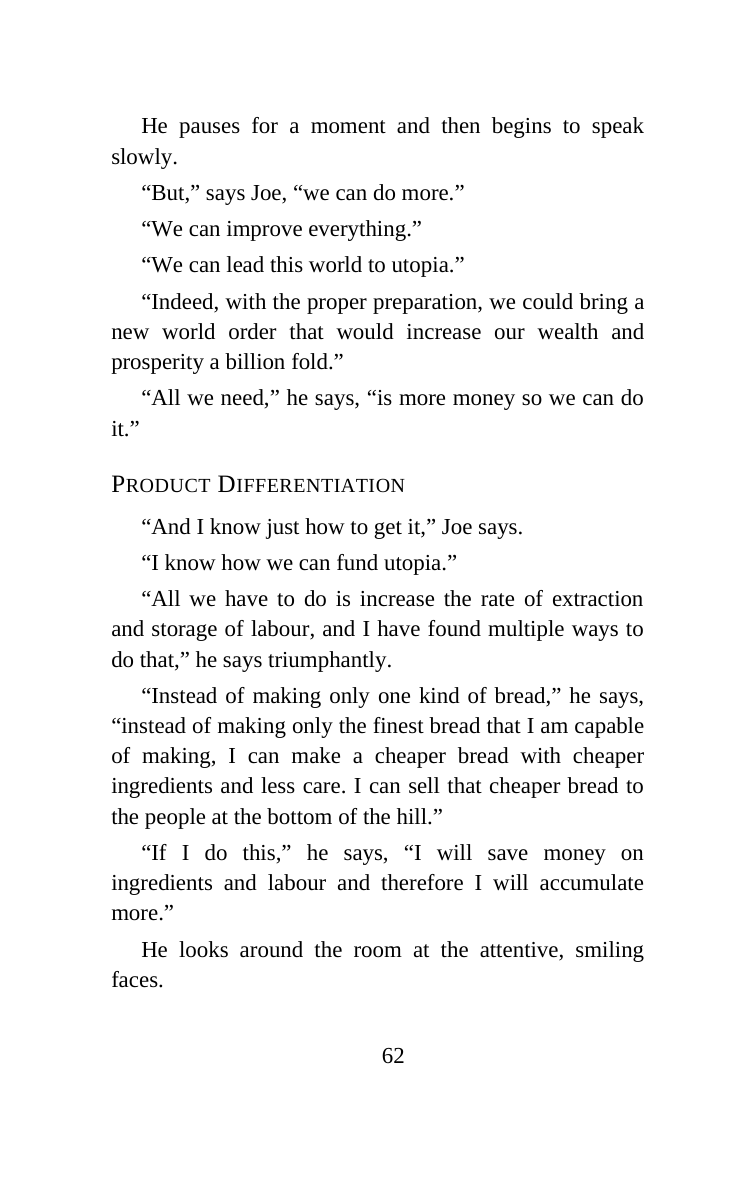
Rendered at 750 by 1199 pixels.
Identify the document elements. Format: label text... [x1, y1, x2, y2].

subtitle Product Differentiation [111, 469, 645, 498]
text He pauses for a moment and then begins to speak slowly. [111, 112, 645, 169]
text “If I do this,” he says, “I will save money on ingredients and labour and therefore I will accumulate more.” [111, 839, 645, 926]
text “And I know just how to get it,” Joe says. [111, 513, 645, 539]
text “All we need,” he says, “is more money so we can do it.” [111, 384, 645, 441]
text He looks around the room at the attentive, smiling faces. [111, 936, 645, 992]
text “Instead of making only one kind of bread,” he says, “instead of making only the finest bread that I am capable of making, I can make a cheaper bread with cheaper ingredients and less care. I can sell that cheaper bread to the people at the bottom of the hill.” [111, 682, 645, 829]
text “I know how we can fund utopia.” [111, 549, 645, 575]
text “We can improve everything.” [111, 215, 645, 242]
text “But,” says Joe, “we can do more.” [111, 179, 645, 205]
text “Indeed, with the proper preparation, we could bring a new world order that would increase our wealth and prosperity a billion fold.” [111, 288, 645, 374]
text “All we have to do is increase the rate of extraction and storage of labour, and I have found multiple ways to do that,” he says triumphantly. [111, 585, 645, 672]
text “We can lead this world to utopia.” [111, 251, 645, 278]
